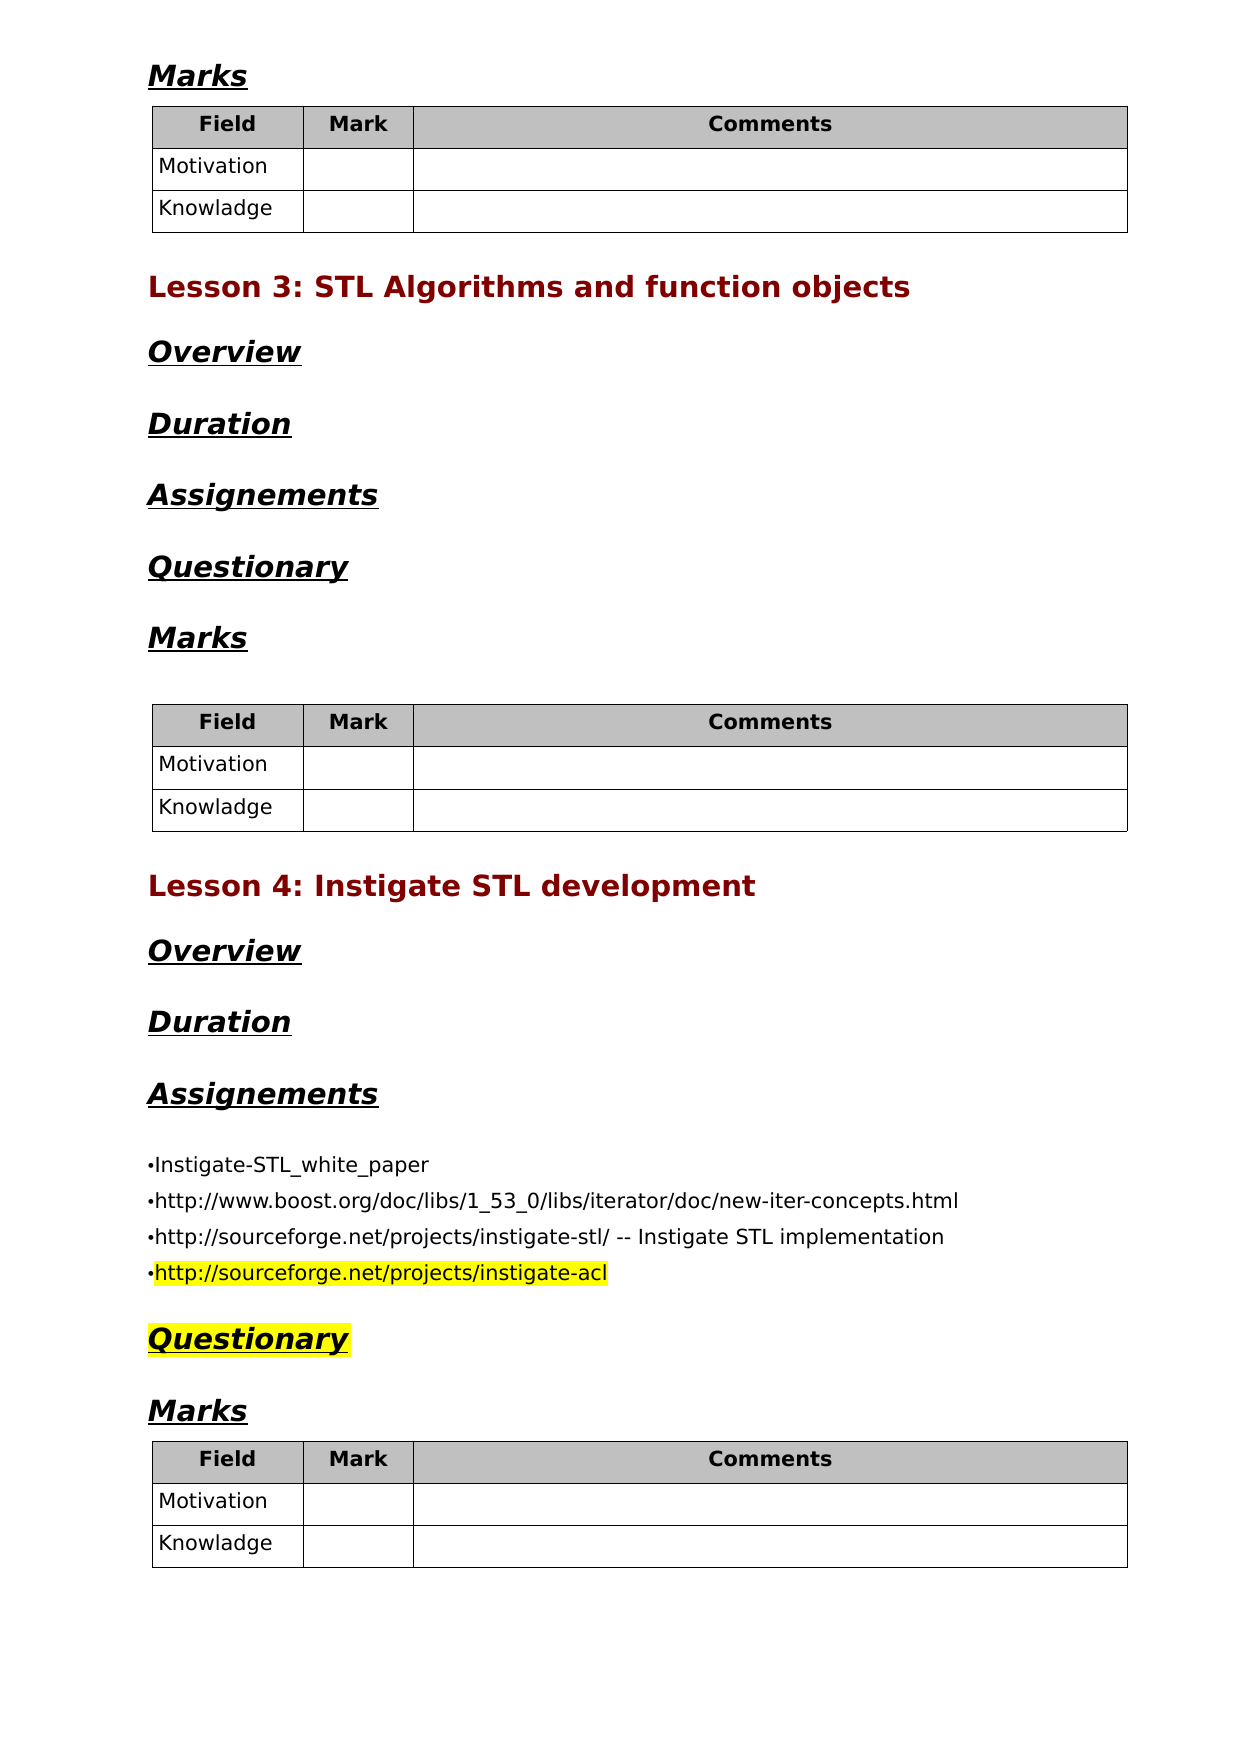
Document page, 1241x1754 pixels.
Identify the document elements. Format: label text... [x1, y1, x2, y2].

subtitle Questionary [148, 550, 1122, 584]
table_cell [304, 1484, 413, 1525]
subtitle Marks [148, 1394, 1122, 1428]
table_cell [304, 1526, 413, 1567]
table_cell [414, 747, 1127, 788]
subtitle STL Algorithms and function objects [148, 271, 1122, 304]
table_cell Motivation [153, 1484, 303, 1525]
table_cell [304, 149, 413, 190]
table_header Mark [304, 107, 413, 148]
table_cell [414, 149, 1127, 190]
list Instigate-STL_white_paper [148, 1153, 1122, 1177]
table_cell [304, 790, 413, 831]
subtitle Duration [148, 1006, 1122, 1039]
subtitle Duration [148, 407, 1122, 441]
table_header Field [153, 705, 303, 746]
subtitle Marks [148, 59, 1122, 93]
subtitle Assignements [148, 1077, 1122, 1111]
table_cell [414, 1484, 1127, 1525]
table_cell [304, 191, 413, 232]
table_cell Motivation [153, 747, 303, 788]
subtitle Instigate STL development [148, 869, 1122, 903]
table_cell Motivation [153, 149, 303, 190]
table_header Mark [304, 705, 413, 746]
subtitle Overview [148, 336, 1122, 369]
table_cell Knowladge [153, 1526, 303, 1567]
table_cell Knowladge [153, 191, 303, 232]
table_header Comments [414, 705, 1127, 746]
table_cell [414, 191, 1127, 232]
table_cell [304, 747, 413, 788]
subtitle Marks [148, 621, 1122, 655]
subtitle Assignements [148, 478, 1122, 512]
list http://sourceforge.net/projects/instigate-acl [148, 1261, 1122, 1286]
table_cell [414, 1526, 1127, 1567]
table_header Mark [304, 1442, 413, 1483]
table_header Field [153, 107, 303, 148]
table_header Field [153, 1442, 303, 1483]
list http://www.boost.org/doc/libs/1_53_0/libs/iterator/doc/new-iter-concepts.html [148, 1189, 1122, 1213]
subtitle Overview [148, 934, 1122, 968]
table_header Comments [414, 107, 1127, 148]
list http://sourceforge.net/projects/instigate-stl/ -- Instigate STL implementation [148, 1225, 1122, 1249]
table_cell [414, 790, 1127, 831]
table_cell Knowladge [153, 790, 303, 831]
table_header Comments [414, 1442, 1127, 1483]
subtitle Questionary [148, 1323, 1122, 1357]
